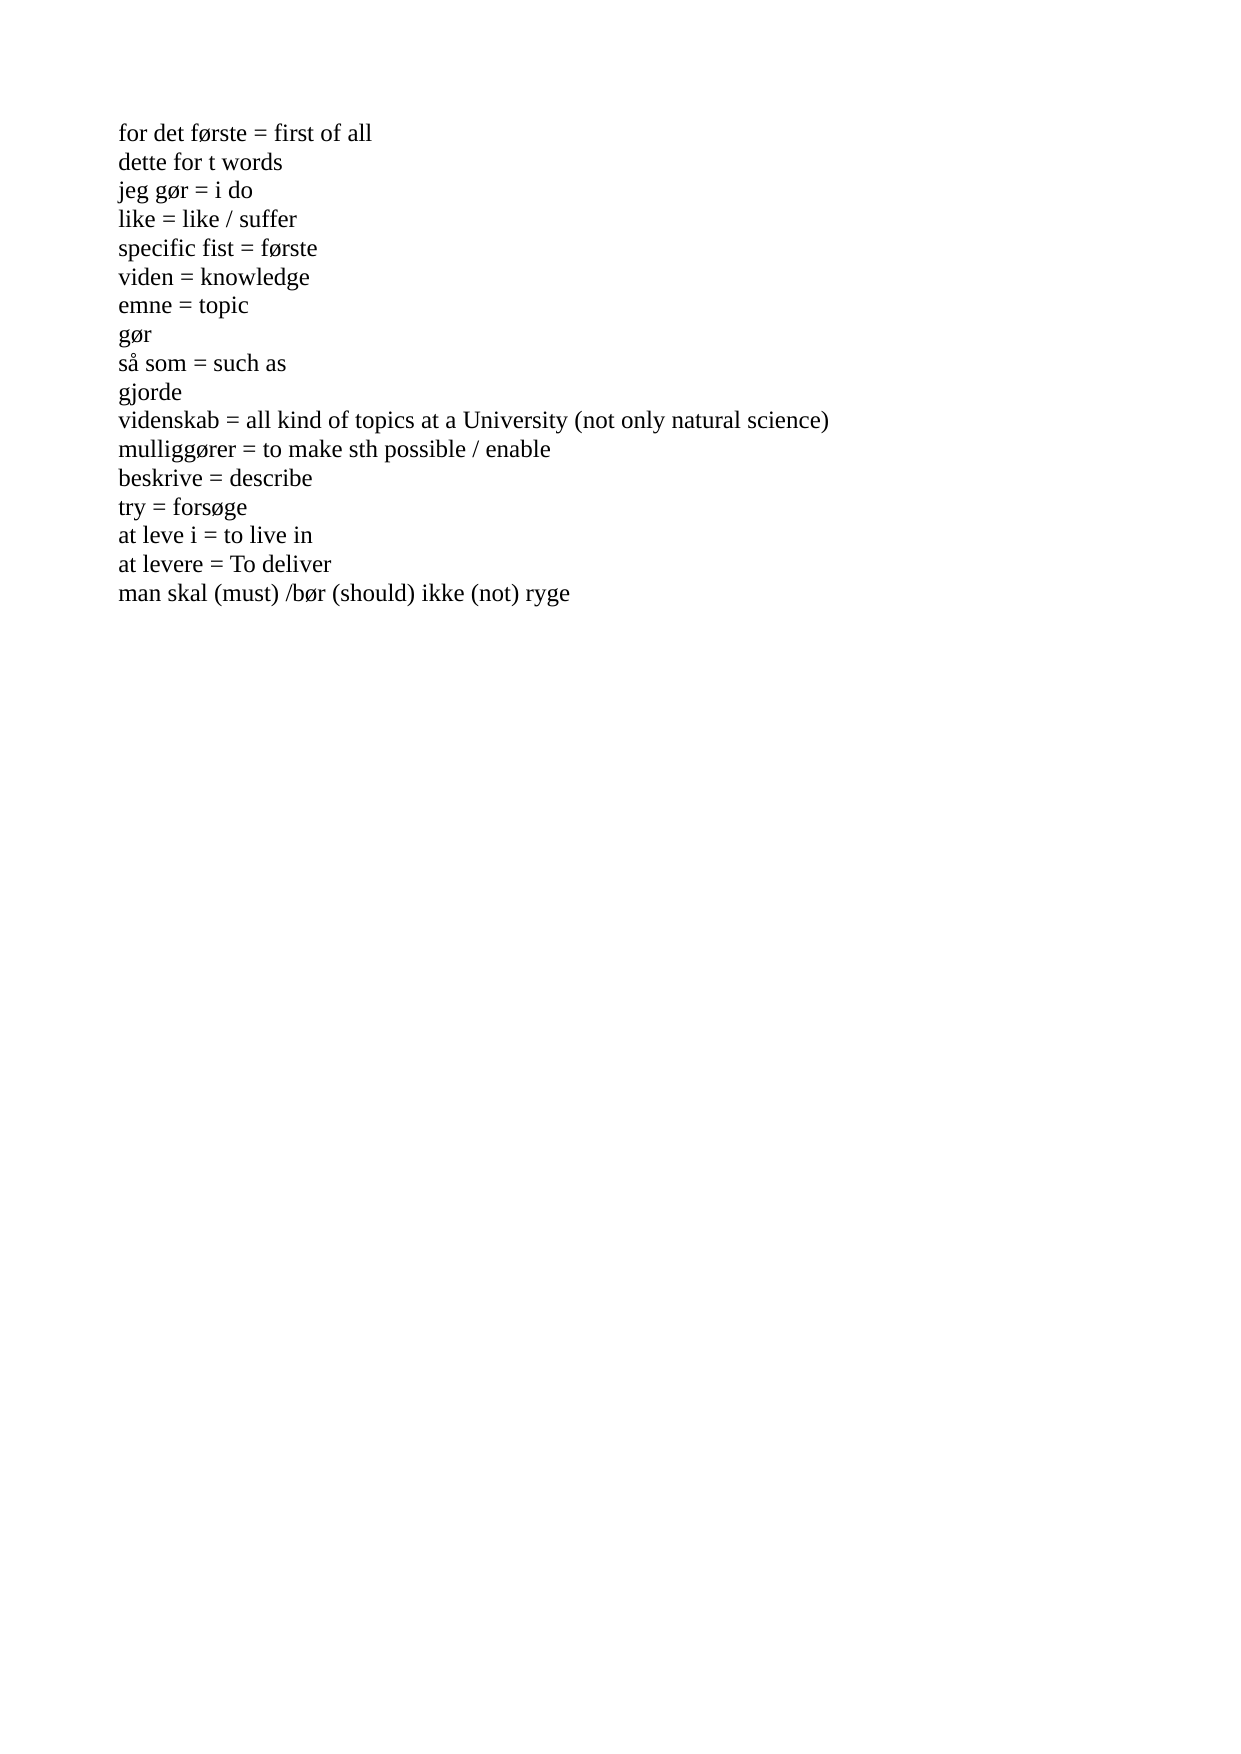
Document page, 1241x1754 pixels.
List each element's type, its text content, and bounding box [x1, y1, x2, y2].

text beskrive = describe [118, 463, 1122, 492]
text mulliggører = to make sth possible / enable [118, 434, 1122, 463]
text for det første = first of all [118, 118, 1122, 147]
text specific fist = første [118, 233, 1122, 262]
text gjorde [118, 377, 1122, 406]
text like = like / suffer [118, 204, 1122, 233]
text emne = topic [118, 291, 1122, 319]
text jeg gør = i do [118, 176, 1122, 204]
text man skal (must) /bør (should) ikke (not) ryge [118, 578, 1122, 607]
text viden = knowledge [118, 262, 1122, 291]
text videnskab = all kind of topics at a University (not only natural science) [118, 406, 1122, 434]
text try = forsøge [118, 492, 1122, 521]
text dette for t words [118, 147, 1122, 176]
text gør [118, 319, 1122, 348]
text så som = such as [118, 348, 1122, 377]
text at levere = To deliver [118, 549, 1122, 578]
text at leve i = to live in [118, 521, 1122, 549]
